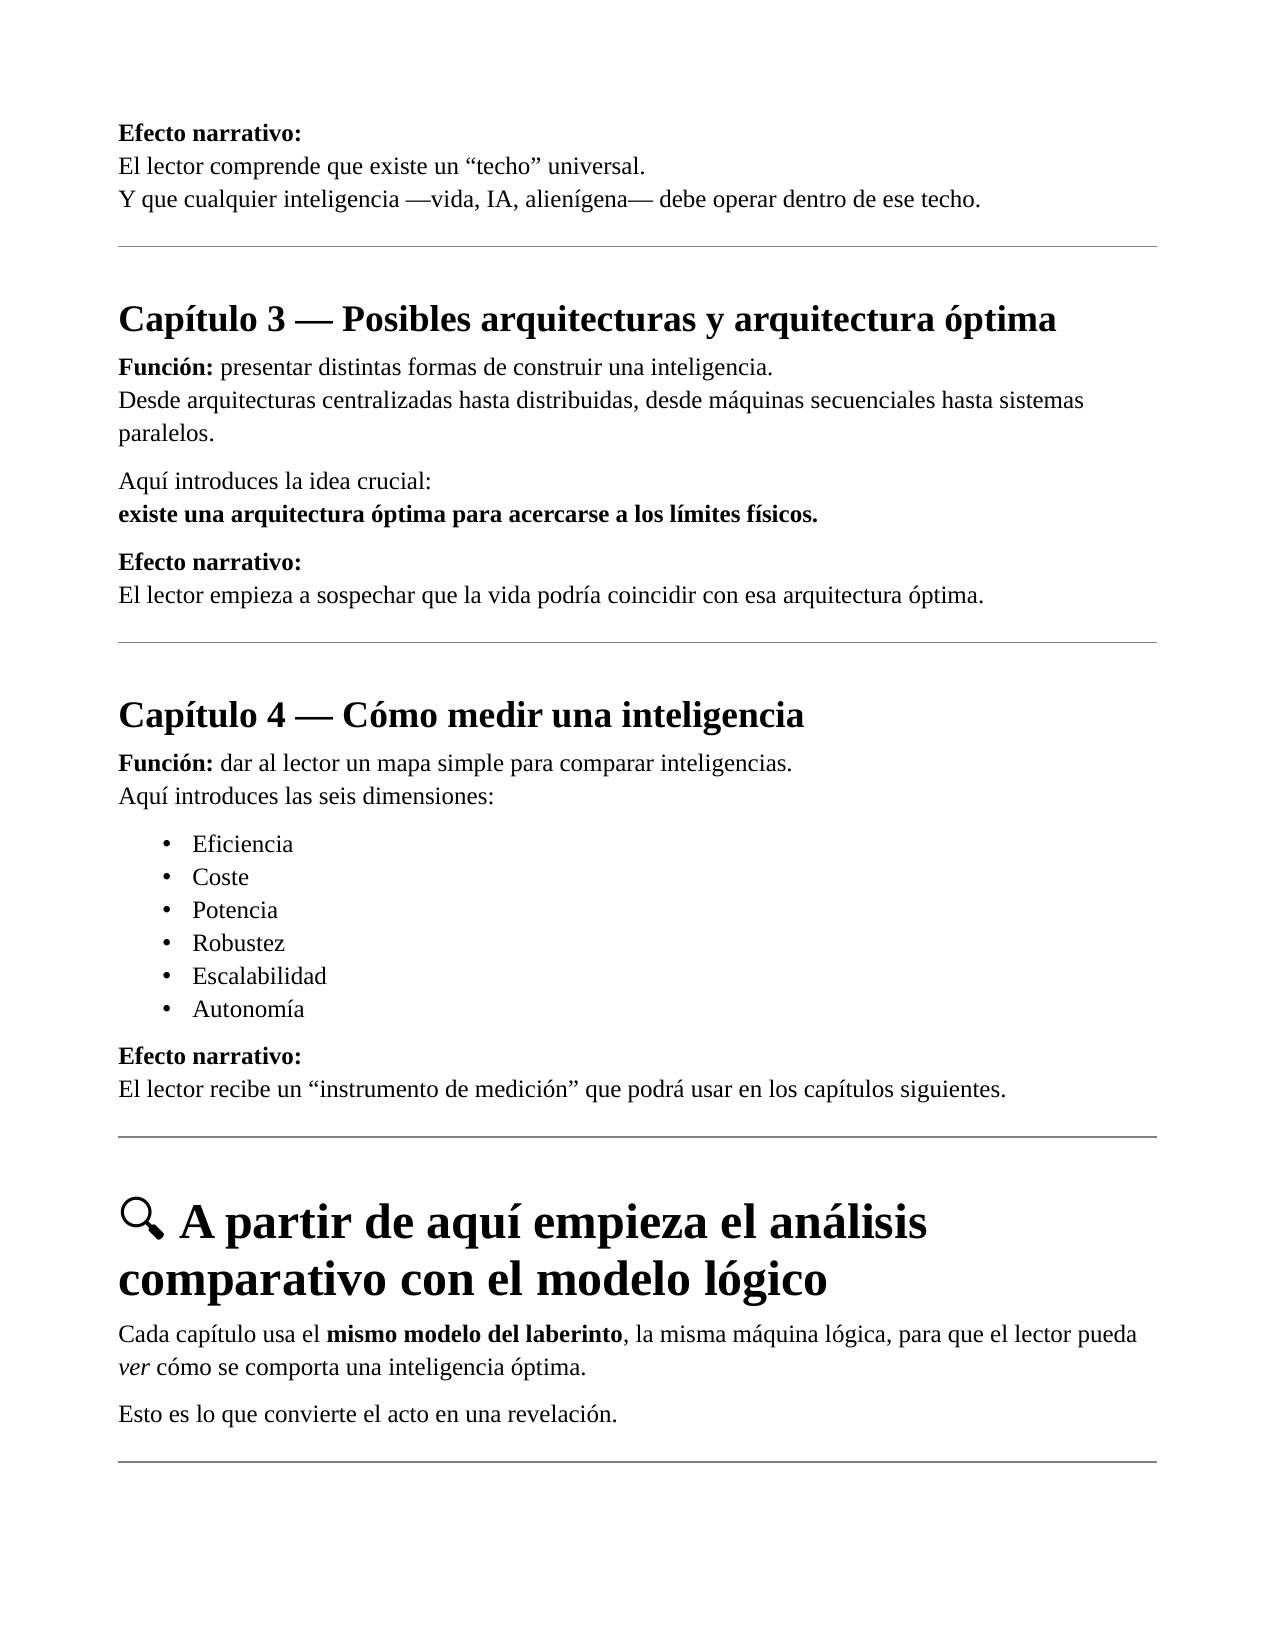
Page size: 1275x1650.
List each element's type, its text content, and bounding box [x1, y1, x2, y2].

text Efecto narrativo: El lector comprende que existe un “techo” universal. Y que cualquier inteligencia —vida, IA, alienígena— debe operar dentro de ese techo. [118, 118, 1157, 213]
list Autonomía [162, 994, 1157, 1023]
text Función: dar al lector un mapa simple para comparar inteligencias. Aquí introduces las seis dimensiones: [118, 748, 1157, 810]
text Efecto narrativo: El lector empieza a sospechar que la vida podría coincidir con esa arquitectura óptima. [118, 547, 1157, 608]
subtitle Capítulo 3 — Posibles arquitecturas y arquitectura óptima [118, 297, 1157, 340]
text Función: presentar distintas formas de construir una inteligencia. Desde arquitecturas centralizadas hasta distribuidas, desde máquinas secuenciales hasta sistemas paralelos. [118, 352, 1157, 447]
subtitle 🔍 A partir de aquí empieza el análisis comparativo con el modelo lógico [118, 1191, 1157, 1306]
list Coste [162, 862, 1157, 891]
subtitle Capítulo 4 — Cómo medir una inteligencia [118, 692, 1157, 736]
list Eficiencia [162, 829, 1157, 857]
text Cada capítulo usa el mismo modelo del laberinto, la misma máquina lógica, para que el lector pueda ver cómo se comporta una inteligencia óptima. [118, 1319, 1157, 1381]
text Aquí introduces la idea crucial: existe una arquitectura óptima para acercarse a los límites físicos. [118, 466, 1157, 528]
list Escalabilidad [162, 961, 1157, 989]
text Esto es lo que convierte el acto en una revelación. [118, 1399, 1157, 1428]
list Robustez [162, 928, 1157, 957]
list Potencia [162, 895, 1157, 923]
text Efecto narrativo: El lector recibe un “instrumento de medición” que podrá usar en los capítulos siguientes. [118, 1041, 1157, 1103]
